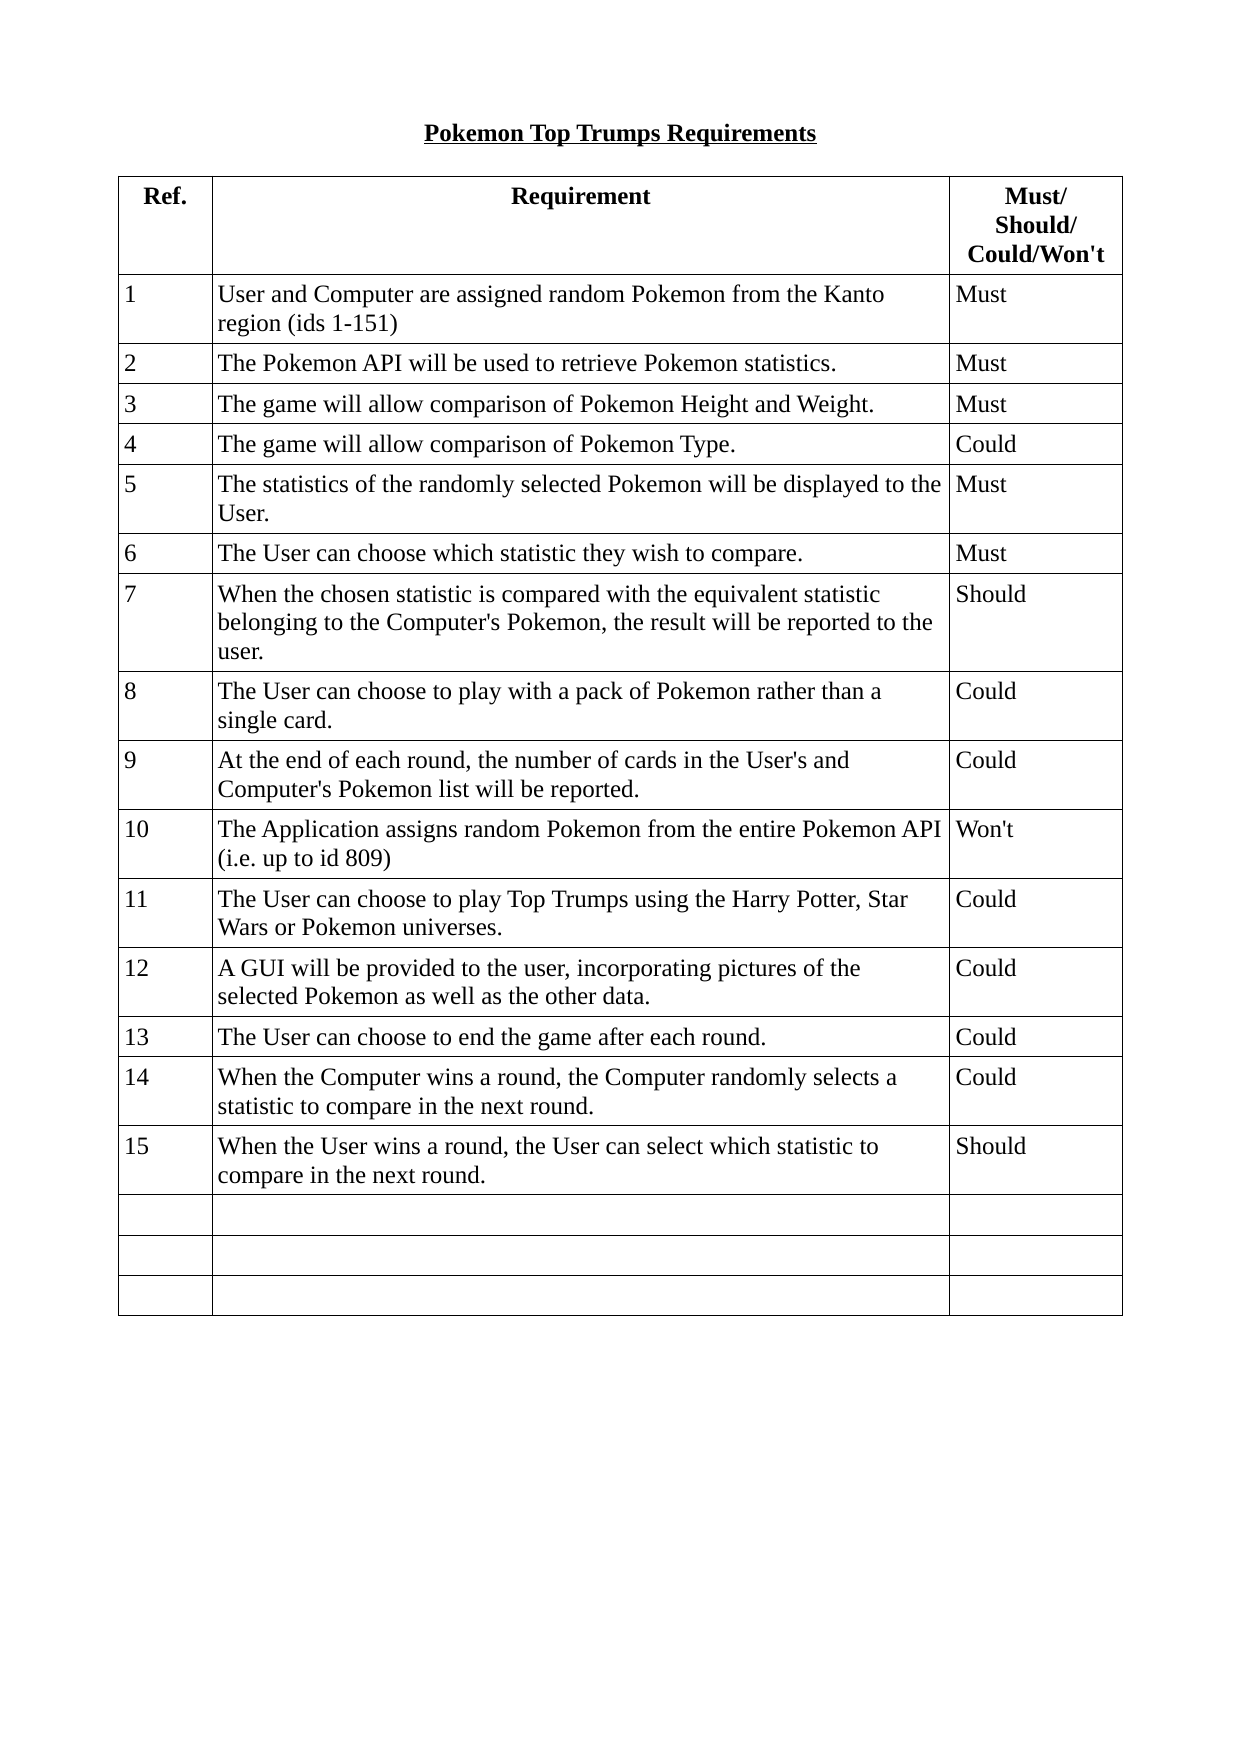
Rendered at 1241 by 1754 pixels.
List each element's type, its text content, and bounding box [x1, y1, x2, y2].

table_cell 12 [119, 948, 212, 1016]
table_cell The User can choose which statistic they wish to compare. [213, 534, 949, 573]
table_header Ref. [119, 177, 212, 273]
table_cell Could [950, 1057, 1122, 1125]
table_cell 5 [119, 465, 212, 532]
table_cell The User can choose to play with a pack of Pokemon rather than a single card. [213, 672, 949, 740]
table_cell 10 [119, 810, 212, 878]
table_cell Could [950, 1017, 1122, 1056]
table_cell 15 [119, 1126, 212, 1194]
table_cell 2 [119, 344, 212, 383]
table_cell User and Computer are assigned random Pokemon from the Kanto region (ids 1-151) [213, 275, 949, 342]
text Pokemon Top Trumps Requirements [118, 118, 1122, 147]
table_header Requirement [213, 177, 949, 273]
table_cell Must [950, 384, 1122, 423]
table_cell Could [950, 948, 1122, 1016]
table_cell 14 [119, 1057, 212, 1125]
table_cell The Application assigns random Pokemon from the entire Pokemon API (i.e. up to id 809) [213, 810, 949, 878]
table_cell 9 [119, 741, 212, 809]
table_cell Could [950, 672, 1122, 740]
table_cell 11 [119, 879, 212, 947]
table_cell The Pokemon API will be used to retrieve Pokemon statistics. [213, 344, 949, 383]
table_cell 3 [119, 384, 212, 423]
table_cell When the User wins a round, the User can select which statistic to compare in the next round. [213, 1126, 949, 1194]
table_cell Won't [950, 810, 1122, 878]
table_cell [213, 1195, 949, 1235]
table_cell [119, 1276, 212, 1315]
table_cell The User can choose to play Top Trumps using the Harry Potter, Star Wars or Pokemon universes. [213, 879, 949, 947]
table_cell 6 [119, 534, 212, 573]
table_cell 1 [119, 275, 212, 342]
table_cell Should [950, 1126, 1122, 1194]
table_cell Should [950, 574, 1122, 671]
table_cell [119, 1195, 212, 1235]
table_cell 7 [119, 574, 212, 671]
table_cell 4 [119, 424, 212, 463]
table_cell Must [950, 344, 1122, 383]
table_cell Could [950, 424, 1122, 463]
table_cell The game will allow comparison of Pokemon Height and Weight. [213, 384, 949, 423]
table_cell [213, 1276, 949, 1315]
table_cell At the end of each round, the number of cards in the User's and Computer's Pokemon list will be reported. [213, 741, 949, 809]
table_cell When the Computer wins a round, the Computer randomly selects a statistic to compare in the next round. [213, 1057, 949, 1125]
table_cell 13 [119, 1017, 212, 1056]
table_cell Must [950, 275, 1122, 342]
table_cell Could [950, 879, 1122, 947]
table_cell Must [950, 534, 1122, 573]
table_cell The User can choose to end the game after each round. [213, 1017, 949, 1056]
table_cell [950, 1236, 1122, 1275]
table_cell Could [950, 741, 1122, 809]
table_cell The statistics of the randomly selected Pokemon will be displayed to the User. [213, 465, 949, 532]
table_cell [950, 1195, 1122, 1235]
table_cell [213, 1236, 949, 1275]
table_cell A GUI will be provided to the user, incorporating pictures of the selected Pokemon as well as the other data. [213, 948, 949, 1016]
table_cell 8 [119, 672, 212, 740]
table_cell Must [950, 465, 1122, 532]
table_cell When the chosen statistic is compared with the equivalent statistic belonging to the Computer's Pokemon, the result will be reported to the user. [213, 574, 949, 671]
table_header Must/Should/Could/Won't [950, 177, 1122, 273]
table_cell [950, 1276, 1122, 1315]
table_cell [119, 1236, 212, 1275]
table_cell The game will allow comparison of Pokemon Type. [213, 424, 949, 463]
